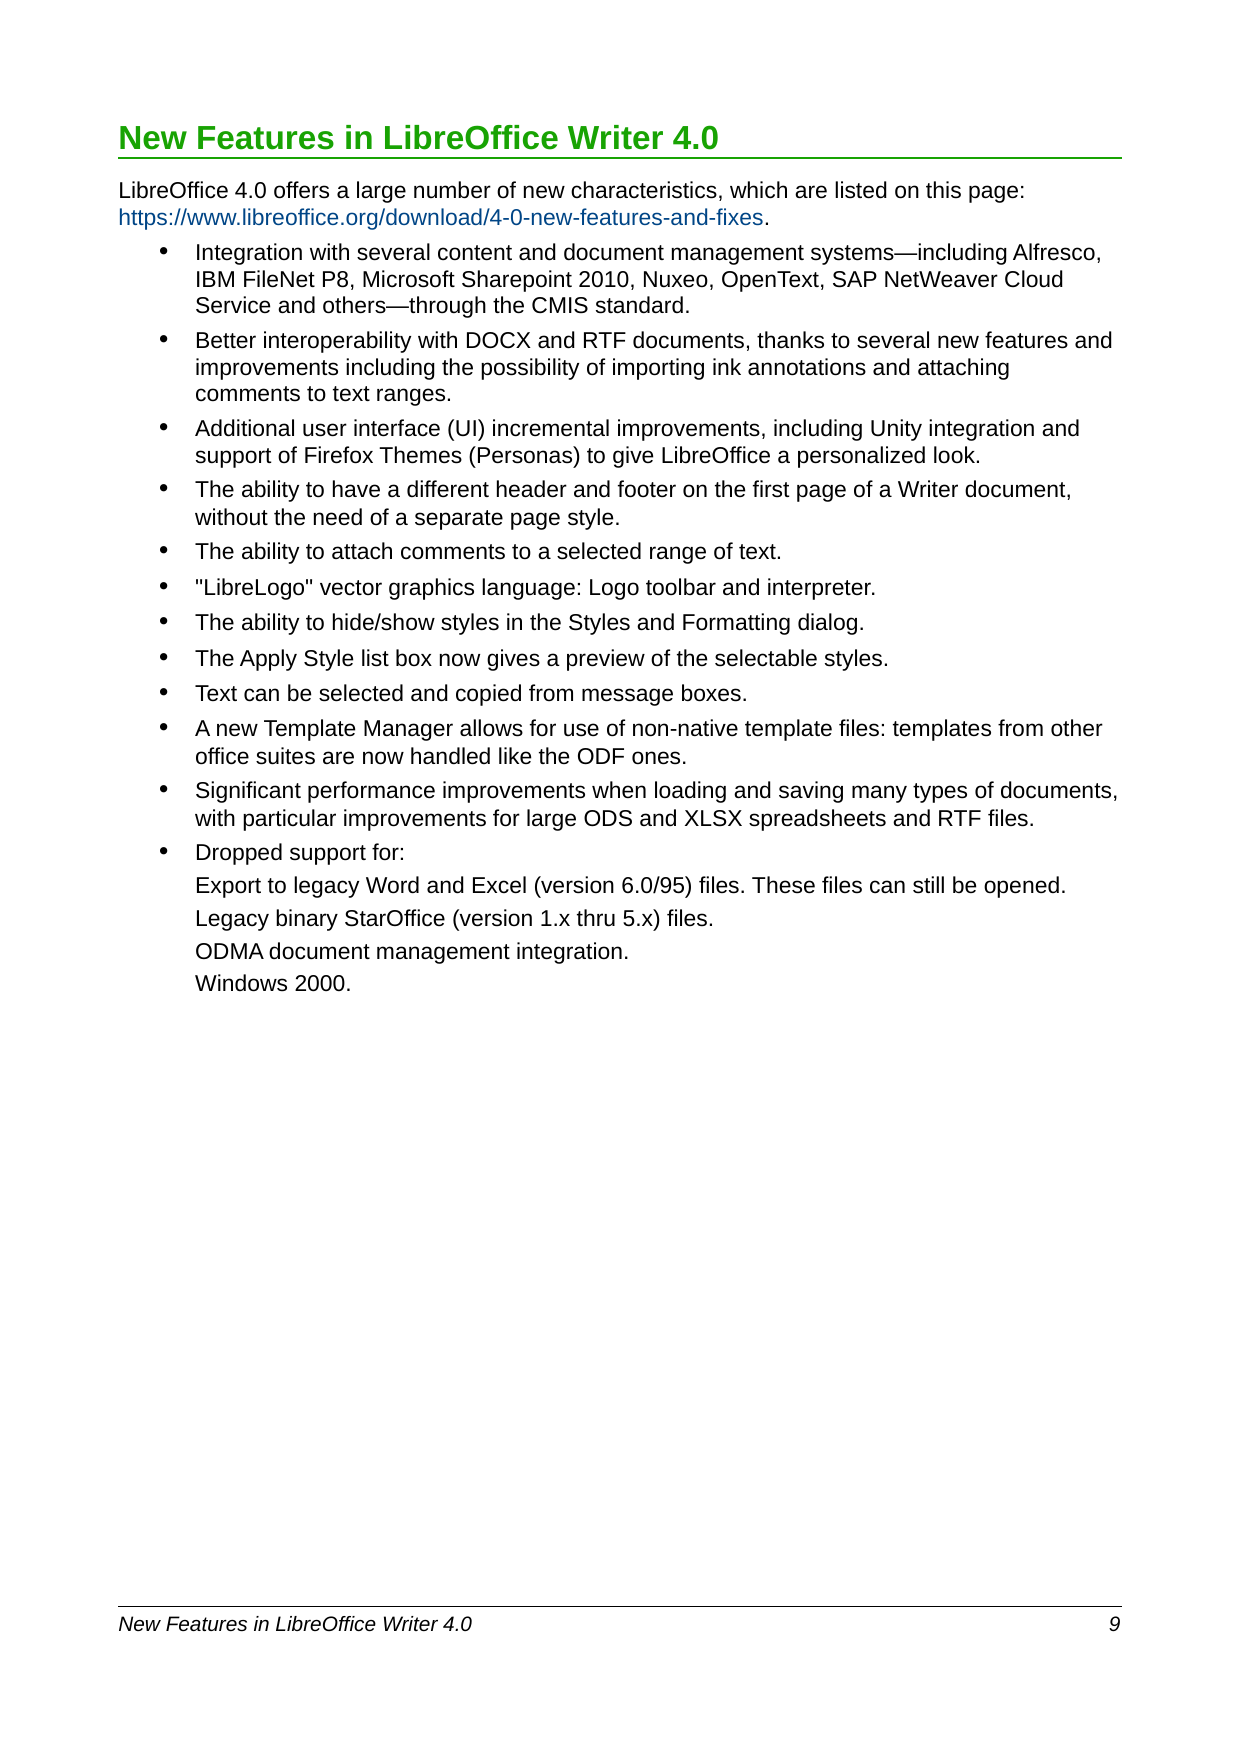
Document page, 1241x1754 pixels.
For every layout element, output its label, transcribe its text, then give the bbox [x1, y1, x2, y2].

list LibreOffice 4.0 offers a large number of new characteristics, which are listed on this page: https://www.libreoffice.org/download/4-0-new-features-and-fixes. [118, 177, 1122, 230]
list Text can be selected and copied from message boxes. [156, 678, 1122, 707]
list Export to legacy Word and Excel (version 6.0/95) files. These files can still be opened. [195, 872, 1122, 899]
list The Apply Style list box now gives a preview of the selectable styles. [156, 643, 1122, 672]
list Better interoperability with DOCX and RTF documents, thanks to several new features and improvements including the possibility of importing ink annotations and attaching comments to text ranges. [156, 325, 1122, 407]
list Windows 2000. [195, 970, 1122, 997]
list "LibreLogo" vector graphics language: Logo toolbar and interpreter. [156, 572, 1122, 601]
list Integration with several content and document management systems—including Alfresco, IBM FileNet P8, Microsoft Sharepoint 2010, Nuxeo, OpenText, SAP NetWeaver Cloud Service and others—through the CMIS standard. [156, 237, 1122, 318]
list ODMA document management integration. [195, 938, 1122, 964]
list The ability to have a different header and footer on the first page of a Writer document, without the need of a separate page style. [156, 475, 1122, 530]
list Dropped support for: [156, 837, 1122, 866]
list A new Template Manager allows for use of non-native template files: templates from other office suites are now handled like the ODF ones. [156, 713, 1122, 769]
subtitle New Features in LibreOffice Writer 4.0 [118, 118, 1122, 157]
list The ability to attach comments to a selected range of text. [156, 536, 1122, 566]
list Significant performance improvements when loading and saving many types of documents, with particular improvements for large ODS and XLSX spreadsheets and RTF files. [156, 775, 1122, 831]
list The ability to hide/show styles in the Styles and Formatting dialog. [156, 607, 1122, 636]
list Legacy binary StarOffice (version 1.x thru 5.x) files. [195, 905, 1122, 931]
list Additional user interface (UI) incremental improvements, including Unity integration and support of Firefox Themes (Personas) to give LibreOffice a personalized look. [156, 413, 1122, 468]
